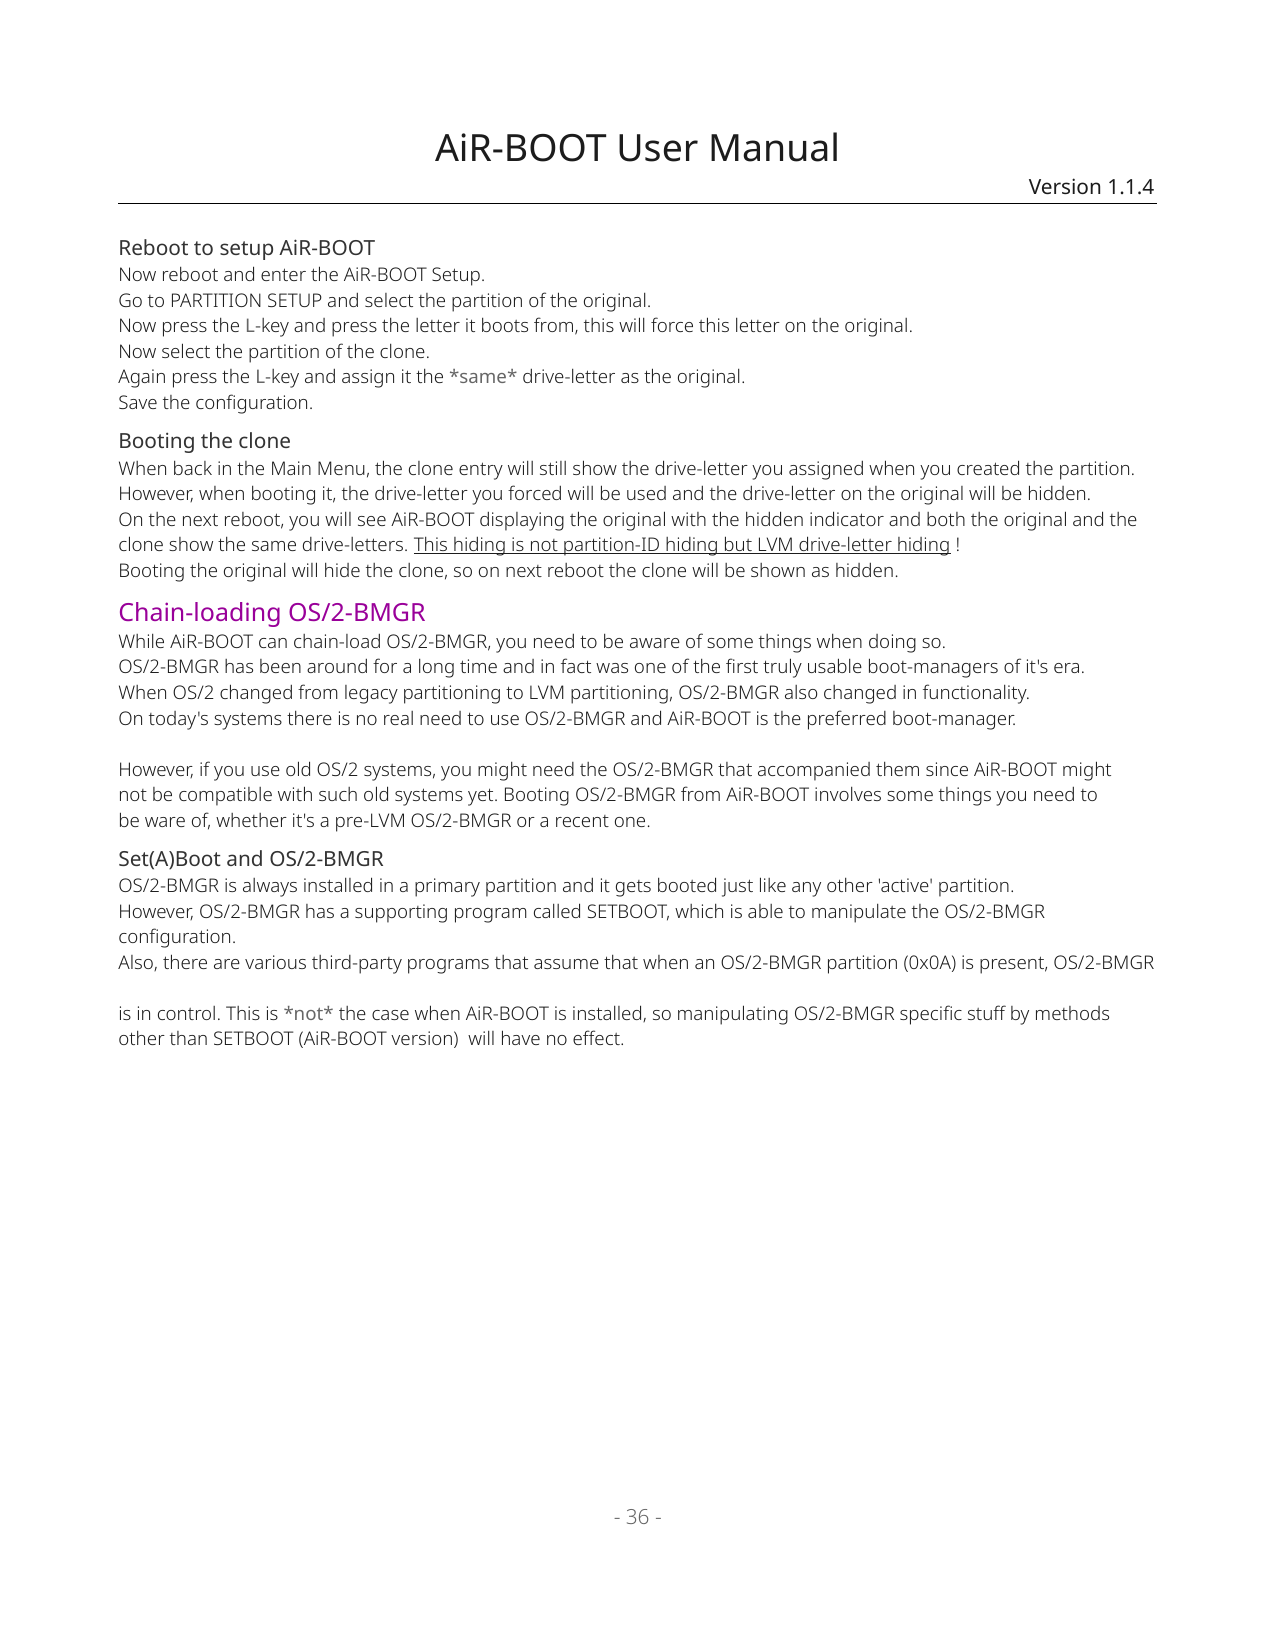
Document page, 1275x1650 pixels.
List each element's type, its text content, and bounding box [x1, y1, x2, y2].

text When back in the Main Menu, the clone entry will still show the drive-letter you assigned when you created the partition. However, when booting it, the drive-letter you forced will be used and the drive-letter on the original will be hidden. On the next reboot, you will see AiR-BOOT displaying the original with the hidden indicator and both the original and the clone show the same drive-letters. This hiding is not partition-ID hiding but LVM drive-letter hiding ! Booting the original will hide the clone, so on next reboot the clone will be shown as hidden. [118, 455, 1157, 582]
subtitle Chain-loading OS/2-BMGR [118, 594, 1157, 628]
text Set(A)Boot and OS/2-BMGR [118, 844, 1157, 873]
text Reboot to setup AiR-BOOT [118, 233, 1157, 261]
text Now reboot and enter the AiR-BOOT Setup. Go to PARTITION SETUP and select the partition of the original. Now press the L-key and press the letter it boots from, this will force this letter on the original. Now select the partition of the clone. Again press the L-key and assign it the *same* drive-letter as the original. Save the configuration. [118, 261, 1157, 414]
text Booting the clone [118, 426, 1157, 455]
text While AiR-BOOT can chain-load OS/2-BMGR, you need to be aware of some things when doing so. OS/2-BMGR has been around for a long time and in fact was one of the first truly usable boot-managers of it's era. When OS/2 changed from legacy partitioning to LVM partitioning, OS/2-BMGR also changed in functionality. On today's systems there is no real need to use OS/2-BMGR and AiR-BOOT is the preferred boot-manager. However, if you use old OS/2 systems, you might need the OS/2-BMGR that accompanied them since AiR-BOOT might not be compatible with such old systems yet. Booting OS/2-BMGR from AiR-BOOT involves some things you need to be ware of, whether it's a pre-LVM OS/2-BMGR or a recent one. [118, 628, 1157, 832]
text OS/2-BMGR is always installed in a primary partition and it gets booted just like any other 'active' partition. However, OS/2-BMGR has a supporting program called SETBOOT, which is able to manipulate the OS/2-BMGR configuration. Also, there are various third-party programs that assume that when an OS/2-BMGR partition (0x0A) is present, OS/2-BMGR is in control. This is *not* the case when AiR-BOOT is installed, so manipulating OS/2-BMGR specific stuff by methods other than SETBOOT (AiR-BOOT version) will have no effect. [118, 873, 1157, 1051]
